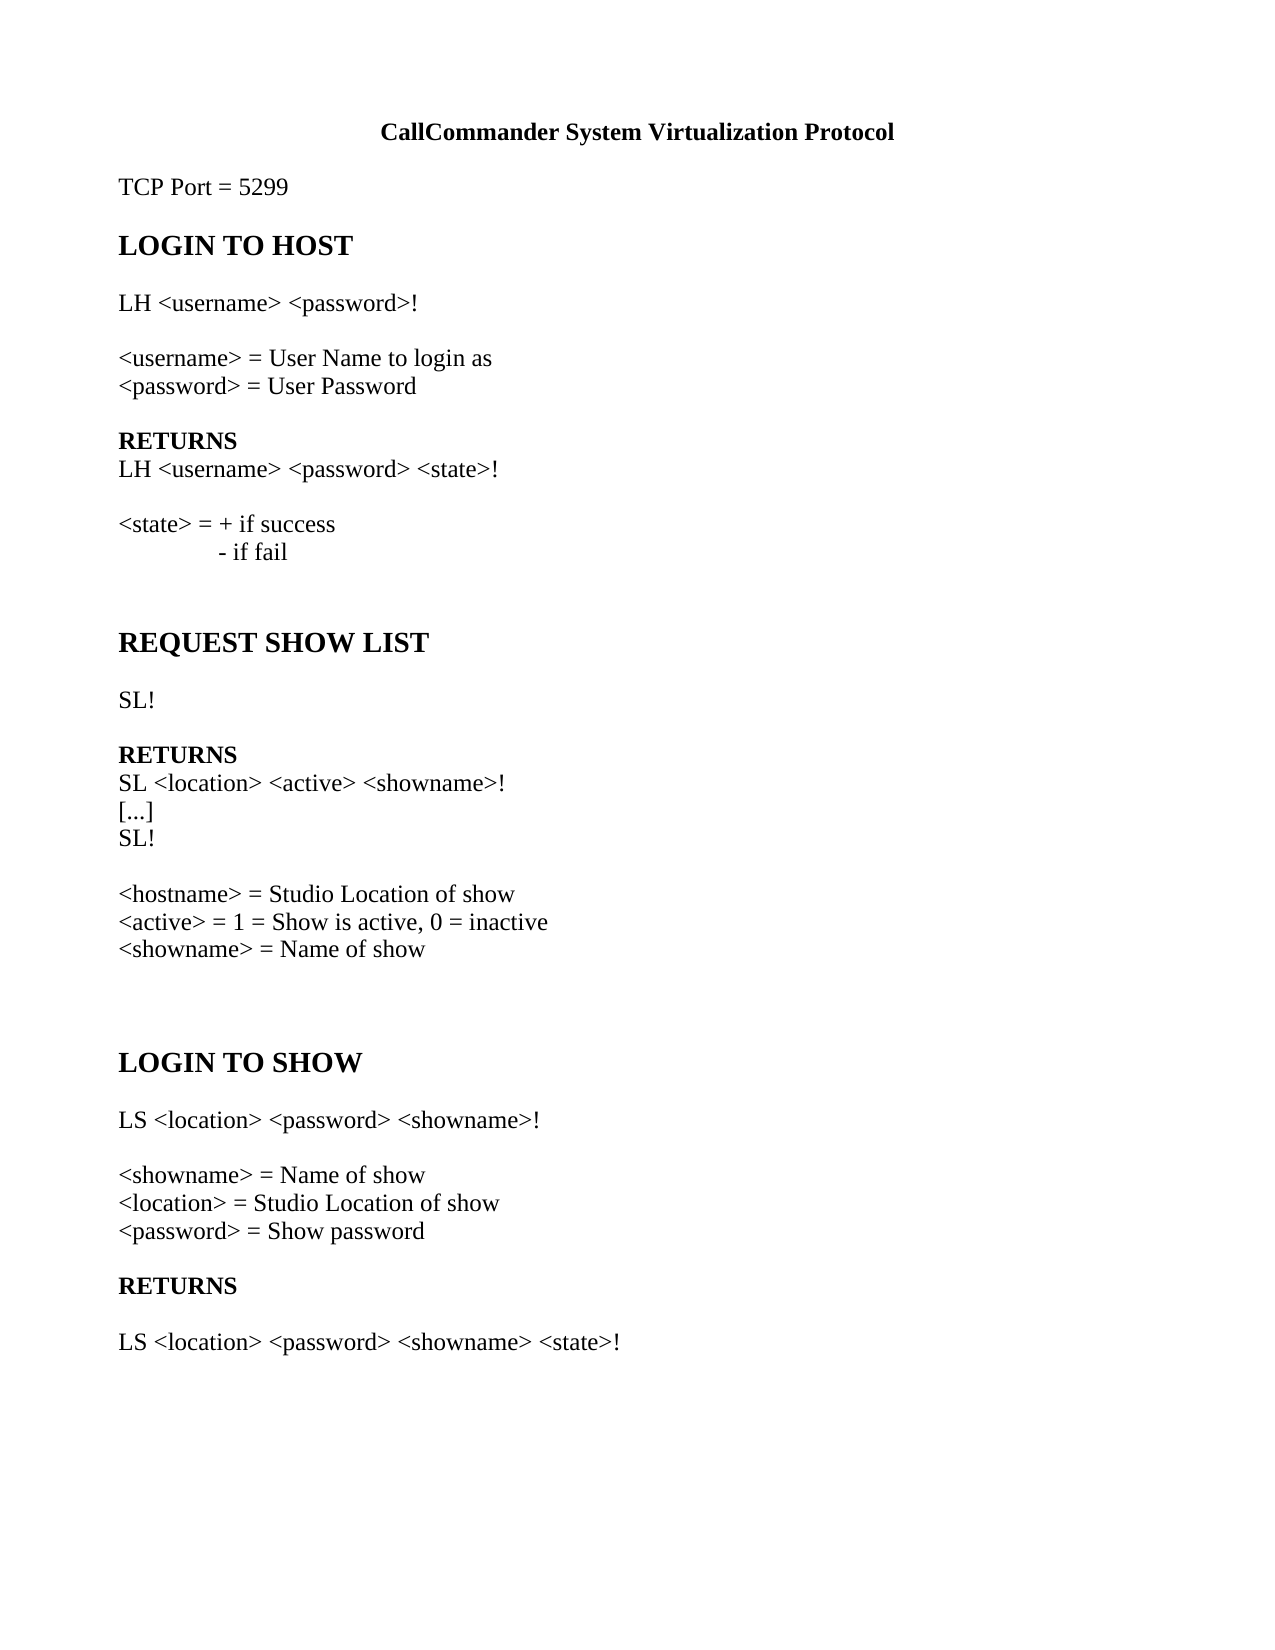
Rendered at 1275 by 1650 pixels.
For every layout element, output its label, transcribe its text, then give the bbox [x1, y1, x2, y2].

text RETURNS [118, 427, 1157, 455]
text CallCommander System Virtualization Protocol [118, 118, 1157, 146]
text LS <location> <password> <showname>! [118, 1106, 1157, 1134]
text <showname> = Name of show [118, 935, 1157, 963]
text <location> = Studio Location of show [118, 1189, 1157, 1217]
text <active> = 1 = Show is active, 0 = inactive [118, 908, 1157, 935]
text LOGIN TO SHOW [118, 1046, 1157, 1078]
text SL <location> <active> <showname>! [118, 769, 1157, 797]
text <state> = + if success [118, 511, 1157, 538]
text TCP Port = 5299 [118, 173, 1157, 201]
text LS <location> <password> <showname> <state>! [118, 1328, 1157, 1356]
text RETURNS [118, 741, 1157, 769]
text REQUEST SHOW LIST [118, 626, 1157, 658]
text <username> = User Name to login as [118, 344, 1157, 372]
text [...] [118, 797, 1157, 824]
text <showname> = Name of show [118, 1162, 1157, 1189]
text <password> = Show password [118, 1217, 1157, 1245]
text SL! [118, 686, 1157, 714]
text - if fail [118, 538, 1157, 566]
text SL! [118, 824, 1157, 852]
text <password> = User Password [118, 372, 1157, 400]
text <hostname> = Studio Location of show [118, 880, 1157, 908]
text LH <username> <password>! [118, 289, 1157, 317]
text LOGIN TO HOST [118, 229, 1157, 261]
text LH <username> <password> <state>! [118, 455, 1157, 483]
text RETURNS [118, 1272, 1157, 1300]
